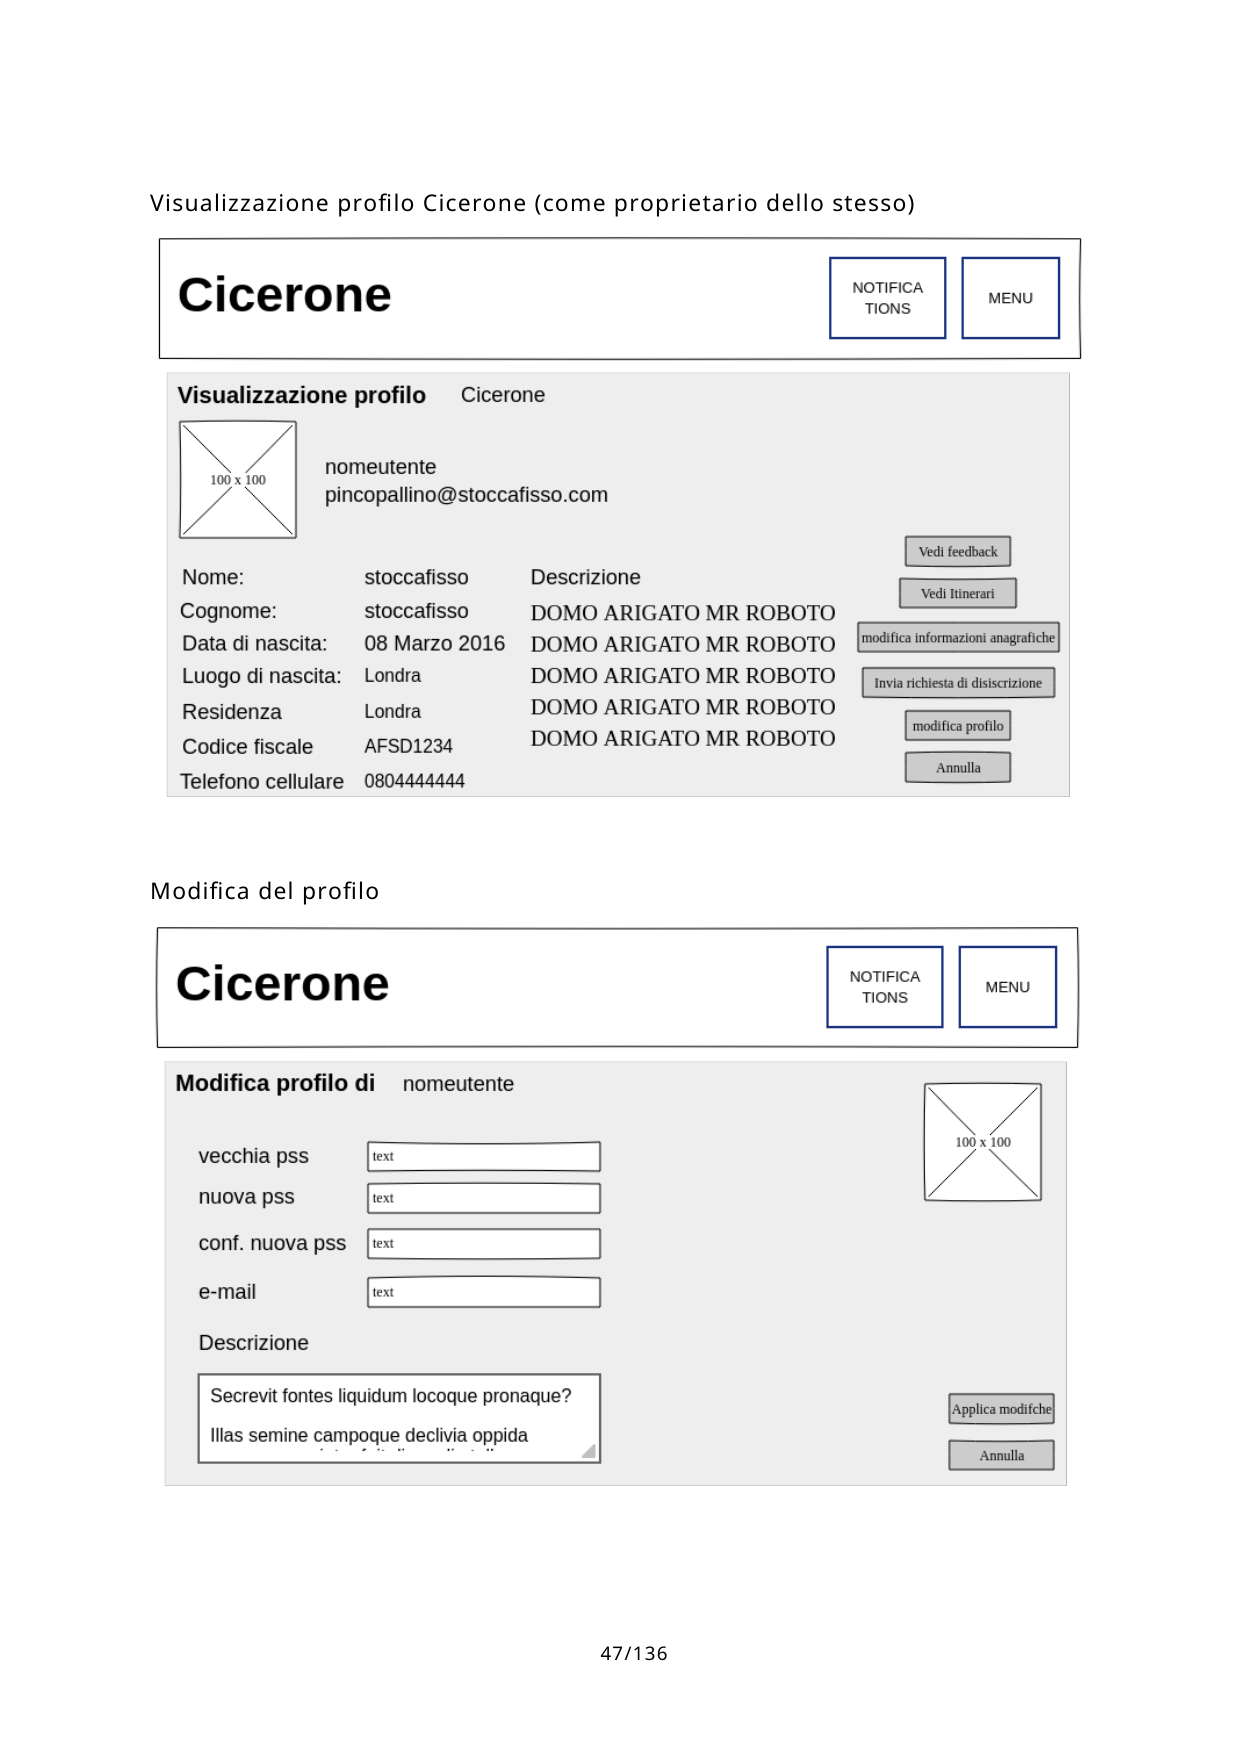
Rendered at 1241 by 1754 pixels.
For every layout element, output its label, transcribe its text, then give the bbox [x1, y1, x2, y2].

text Visualizzazione profilo Cicerone (come proprietario dello stesso) [150, 187, 1090, 218]
text Modifica del profilo [150, 875, 1090, 906]
picture [150, 918, 1091, 1508]
picture [152, 229, 1093, 819]
